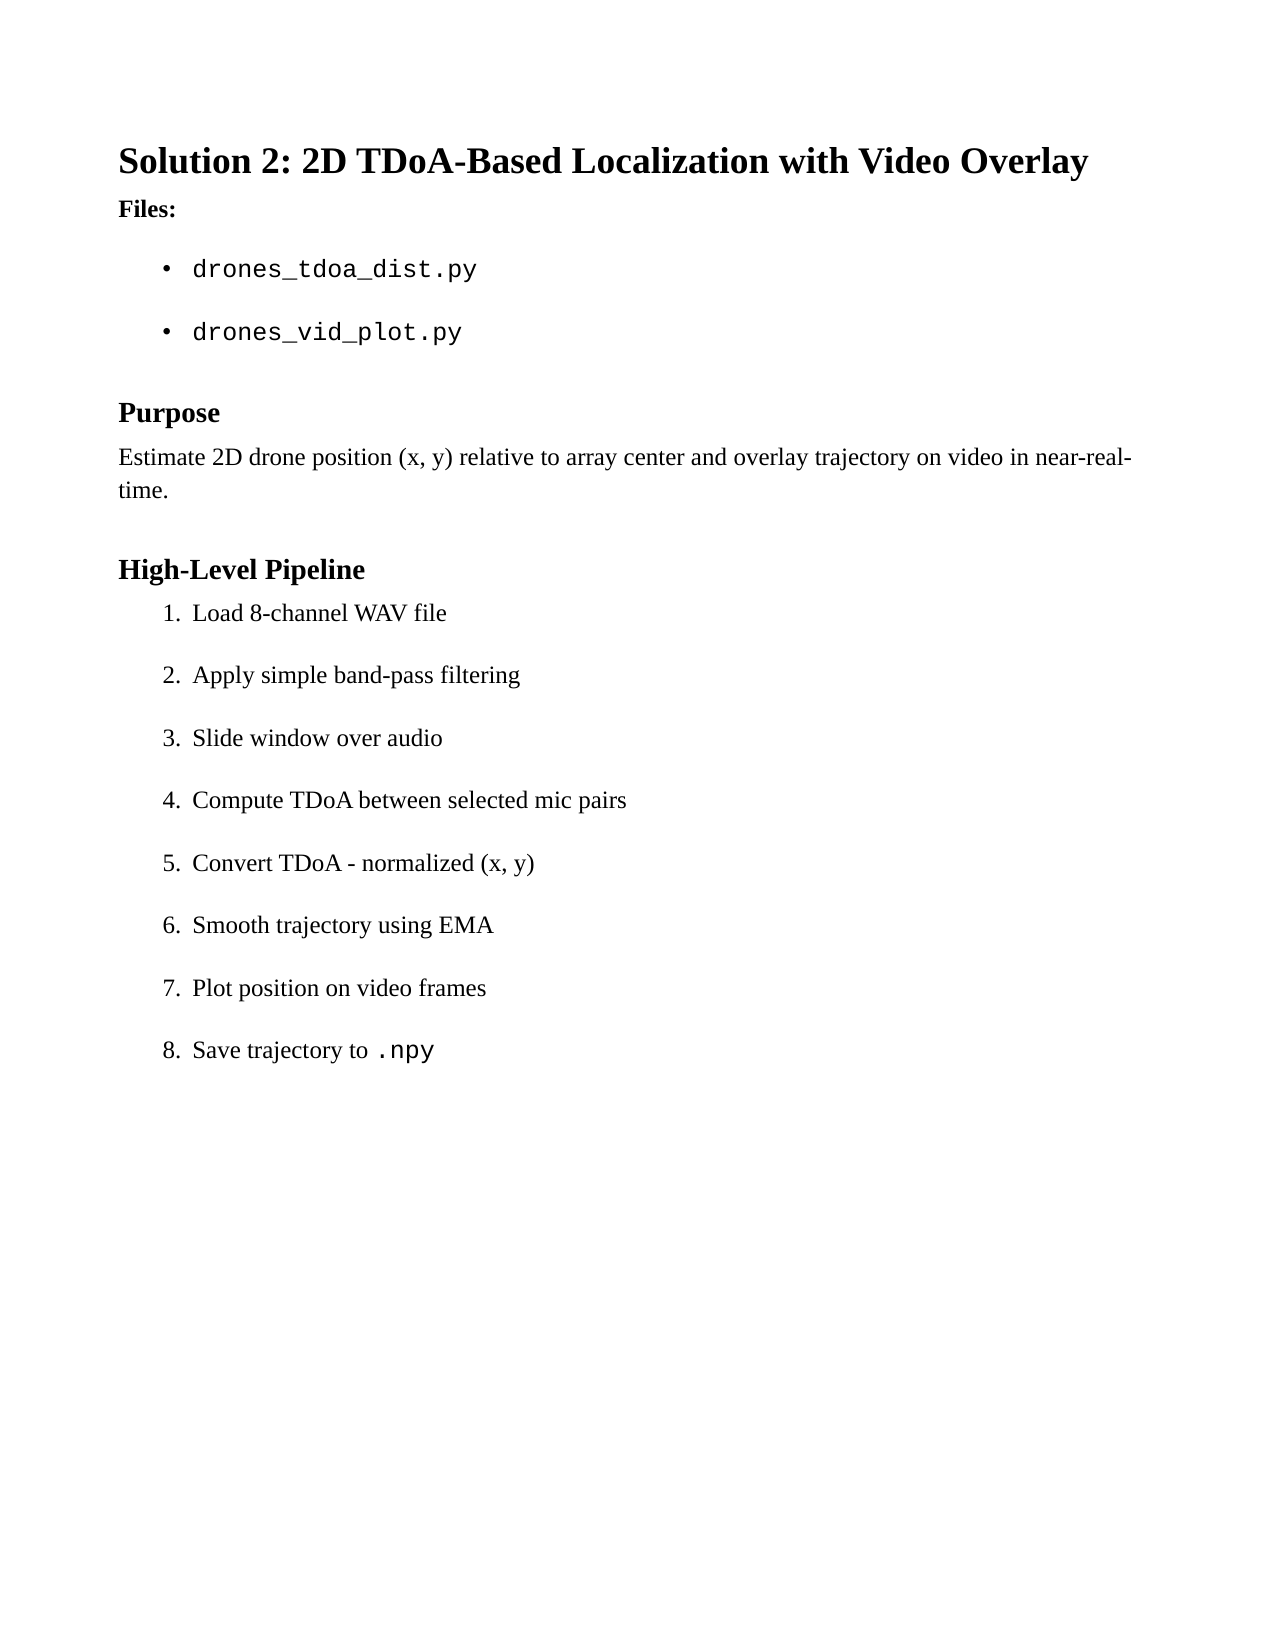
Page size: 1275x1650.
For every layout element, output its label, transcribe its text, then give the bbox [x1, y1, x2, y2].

list Convert TDoA - normalized (x, y) [162, 848, 1157, 877]
subtitle Purpose [118, 396, 1157, 429]
subtitle High-Level Pipeline [118, 552, 1157, 585]
list Save trajectory to .npy [162, 1035, 1157, 1066]
text Estimate 2D drone position (x, y) relative to array center and overlay trajectory on video in near-real-time. [118, 442, 1157, 503]
list drones_tdoa_dist.py [162, 257, 1157, 285]
list Load 8-channel WAV file [162, 598, 1157, 627]
list Plot position on video frames [162, 973, 1157, 1002]
list drones_vid_plot.py [162, 319, 1157, 347]
list Compute TDoA between selected mic pairs [162, 785, 1157, 814]
list Apply simple band-pass filtering [162, 660, 1157, 689]
list Smooth trajectory using EMA [162, 910, 1157, 939]
list Slide window over audio [162, 723, 1157, 752]
subtitle Solution 2: 2D TDoA-Based Localization with Video Overlay [118, 139, 1157, 182]
text Files: [118, 194, 1157, 223]
